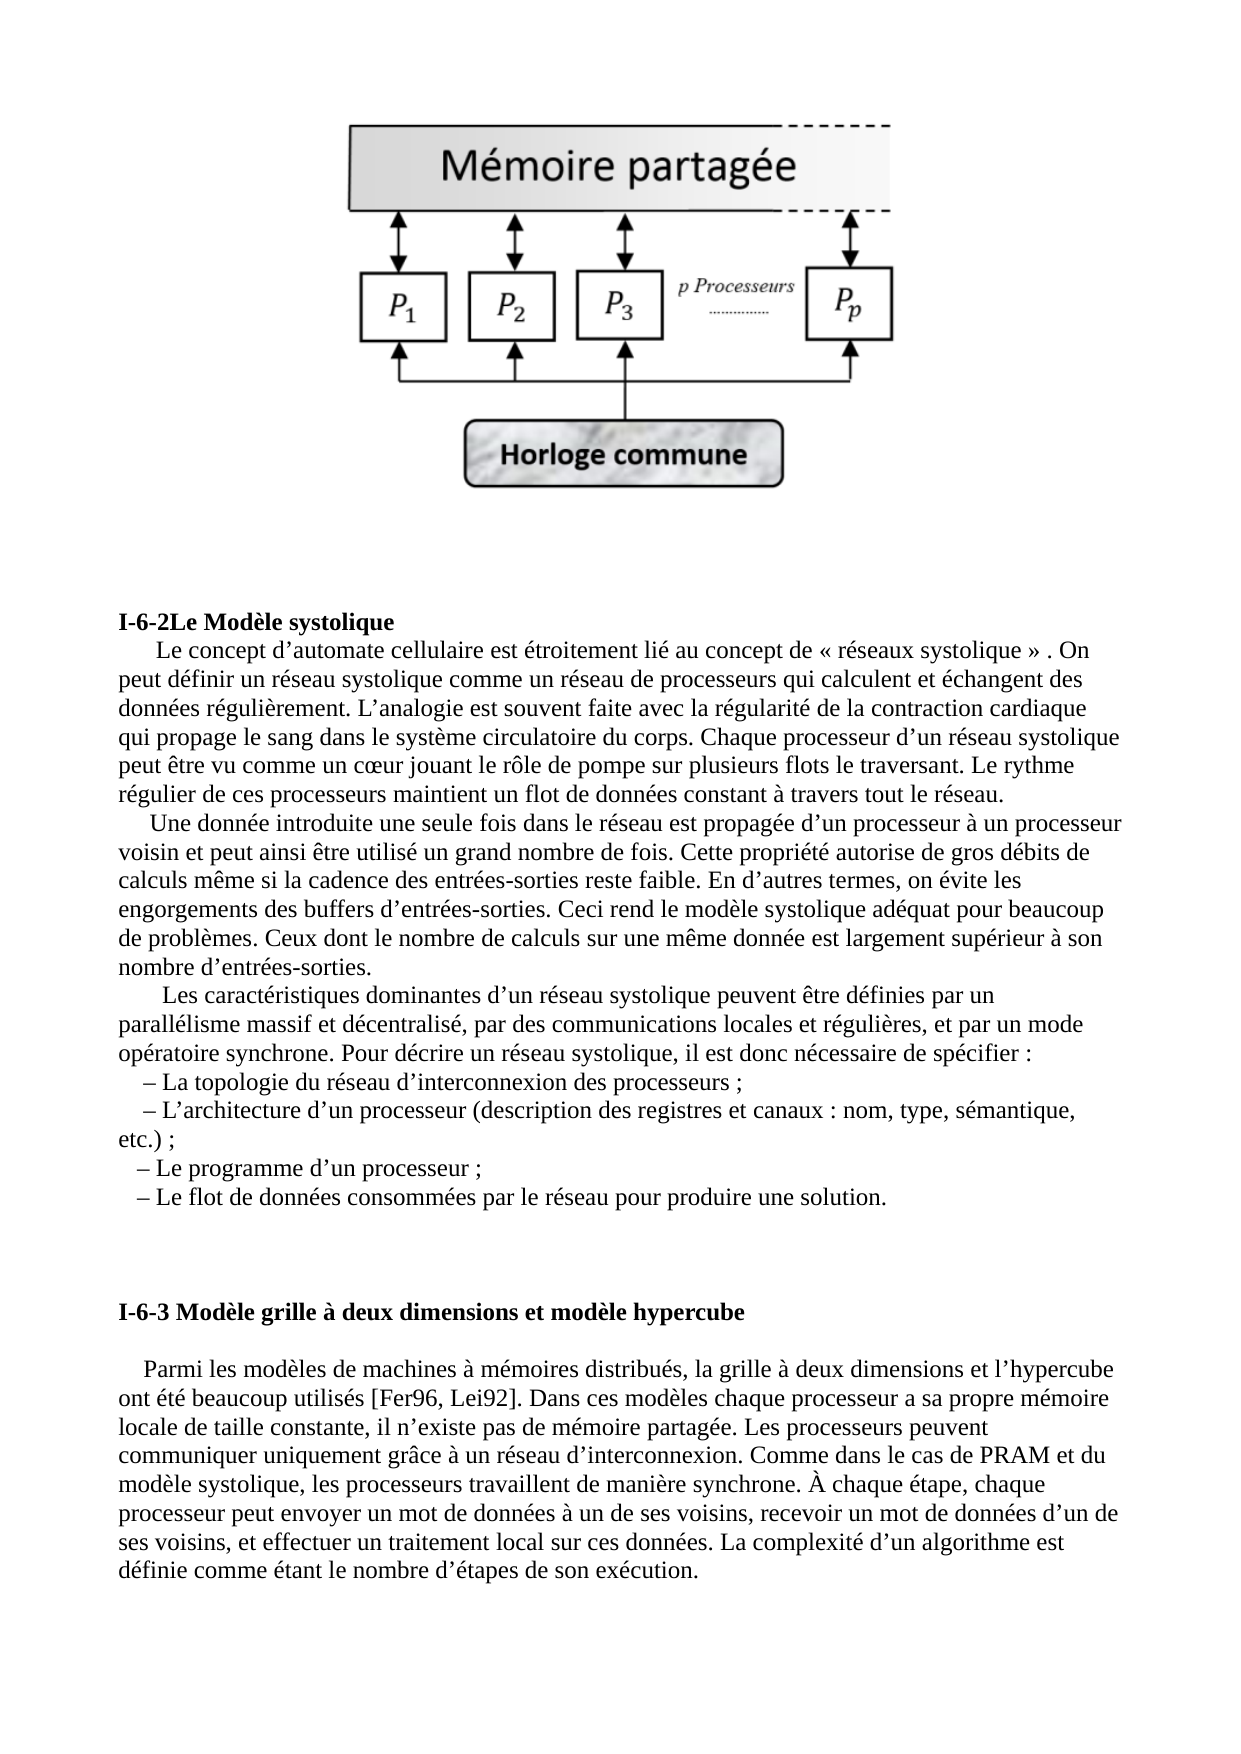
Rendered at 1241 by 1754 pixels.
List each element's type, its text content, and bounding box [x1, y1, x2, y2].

text – Le flot de données consommées par le réseau pour produire une solution. [118, 1182, 1122, 1211]
text I-6-2Le Modèle systolique [118, 607, 1122, 636]
text Parmi les modèles de machines à mémoires distribués, la grille à deux dimensions et l’hypercube ont été beaucoup utilisés [Fer96, Lei92]. Dans ces modèles chaque processeur a sa propre mémoire locale de taille constante, il n’existe pas de mémoire partagée. Les processeurs peuvent communiquer uniquement grâce à un réseau d’interconnexion. Comme dans le cas de PRAM et du modèle systolique, les processeurs travaillent de manière synchrone. À chaque étape, chaque processeur peut envoyer un mot de données à un de ses voisins, recevoir un mot de données d’un de ses voisins, et effectuer un traitement local sur ces données. La complexité d’un algorithme est définie comme étant le nombre d’étapes de son exécution. [118, 1354, 1122, 1584]
text – Le programme d’un processeur ; [118, 1153, 1122, 1182]
text Le concept d’automate cellulaire est étroitement lié au concept de « réseaux systolique » . On peut définir un réseau systolique comme un réseau de processeurs qui calculent et échangent des données régulièrement. L’analogie est souvent faite avec la régularité de la contraction cardiaque qui propage le sang dans le système circulatoire du corps. Chaque processeur d’un réseau systolique peut être vu comme un cœur jouant le rôle de pompe sur plusieurs flots le traversant. Le rythme régulier de ces processeurs maintient un flot de données constant à travers tout le réseau. [118, 636, 1122, 808]
text Les caractéristiques dominantes d’un réseau systolique peuvent être définies par un [118, 981, 1122, 1009]
text I-6-3 Modèle grille à deux dimensions et modèle hypercube [118, 1297, 1122, 1326]
text – L’architecture d’un processeur (description des registres et canaux : nom, type, sémantique, etc.) ; [118, 1096, 1122, 1153]
text parallélisme massif et décentralisé, par des communications locales et régulières, et par un mode opératoire synchrone. Pour décrire un réseau systolique, il est donc nécessaire de spécifier : [118, 1009, 1122, 1067]
picture [341, 118, 899, 492]
text Une donnée introduite une seule fois dans le réseau est propagée d’un processeur à un processeur voisin et peut ainsi être utilisé un grand nombre de fois. Cette propriété autorise de gros débits de calculs même si la cadence des entrées-sorties reste faible. En d’autres termes, on évite les engorgements des buffers d’entrées-sorties. Ceci rend le modèle systolique adéquat pour beaucoup de problèmes. Ceux dont le nombre de calculs sur une même donnée est largement supérieur à son nombre d’entrées-sorties. [118, 808, 1122, 981]
text – La topologie du réseau d’interconnexion des processeurs ; [118, 1067, 1122, 1096]
